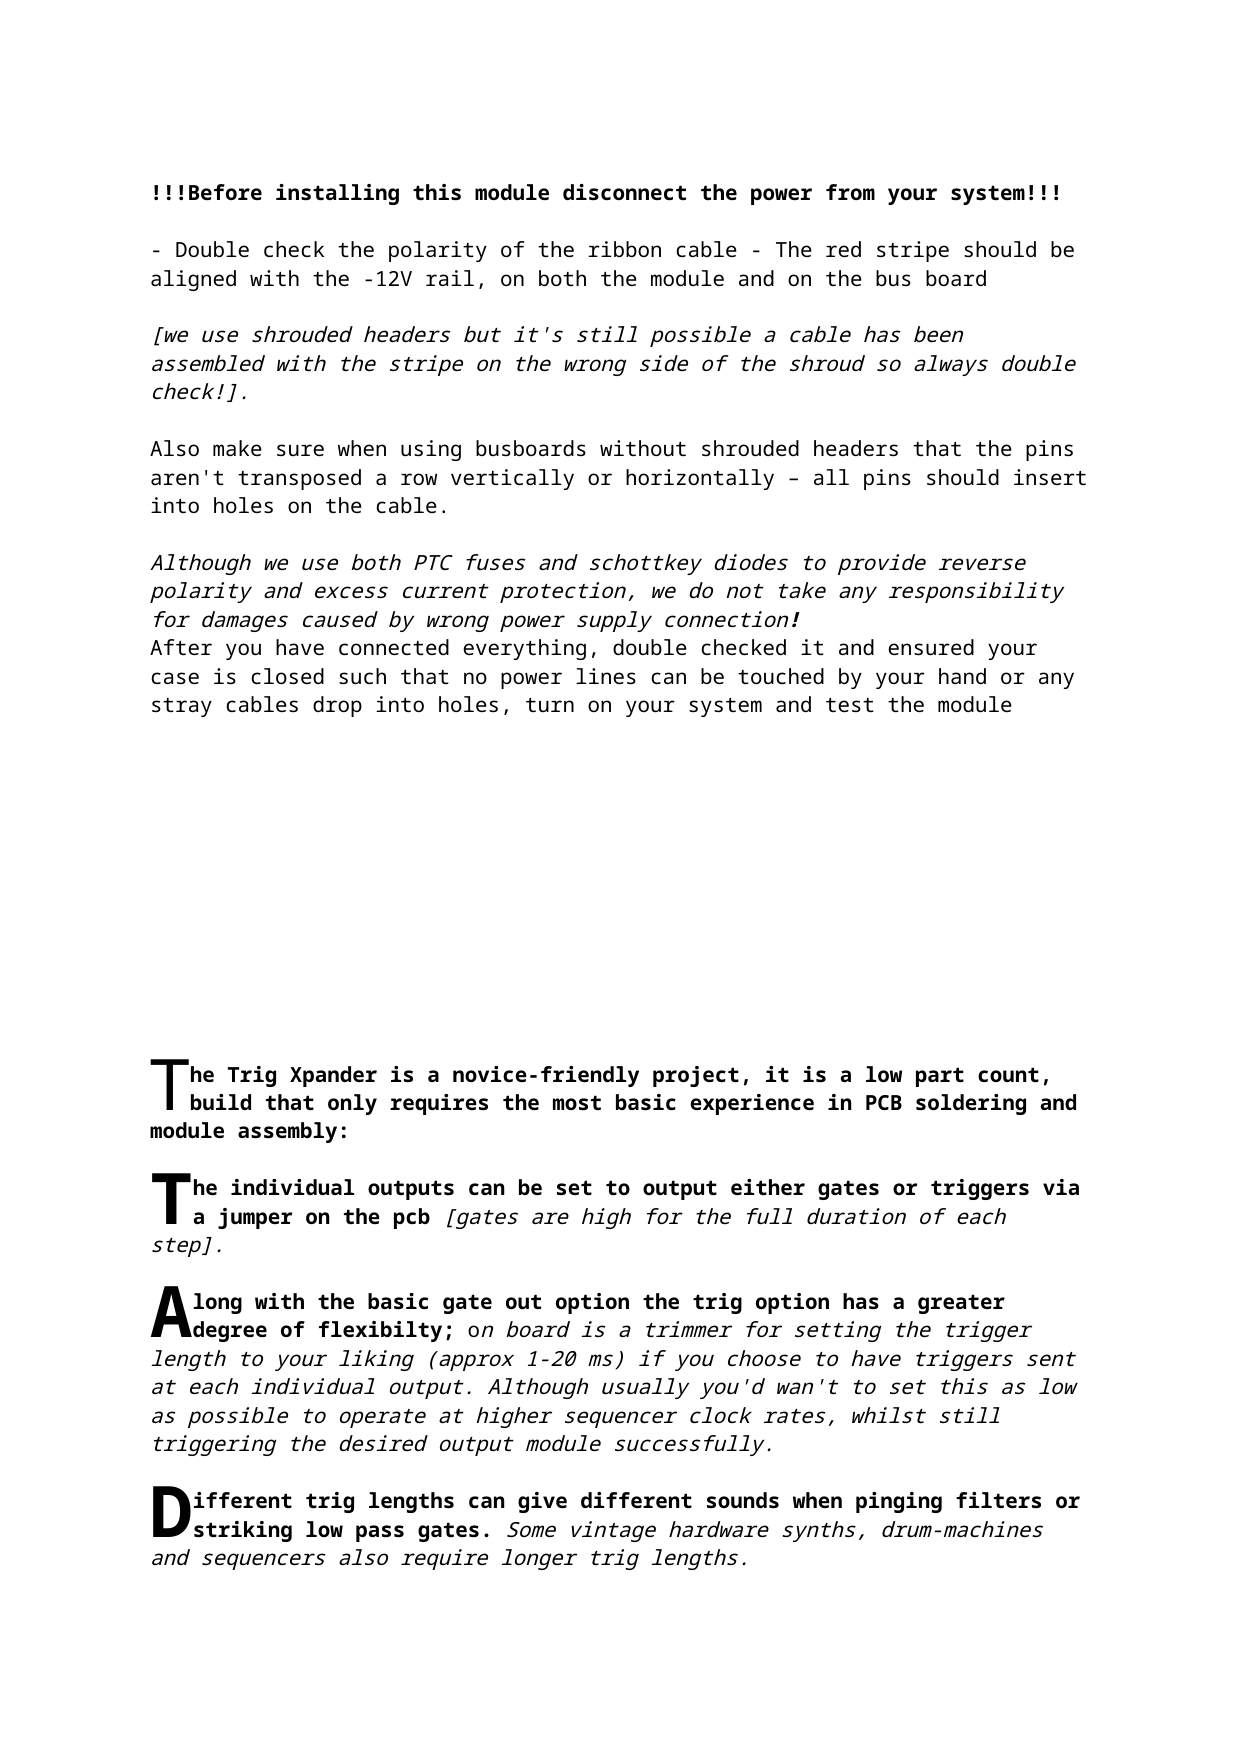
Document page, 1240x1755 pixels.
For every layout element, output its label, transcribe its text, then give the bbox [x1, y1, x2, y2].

text After you have connected everything, double checked it and ensured your case is closed such that no power lines can be touched by your hand or any stray cables drop into holes, turn on your system and test the module [150, 633, 1089, 719]
text - Double check the polarity of the ribbon cable - The red stripe should be aligned with the -12V rail, on both the module and on the bus board [150, 235, 1089, 292]
text Along with the basic gate out option the trig option has a greater degree of flexibilty; on board is a trimmer for setting the trigger length to your liking (approx 1-20 ms) if you choose to have triggers sent at each individual output. Although usually you'd wan't to set this as low as possible to operate at higher sequencer clock rates, whilst still triggering the desired output module successfully. [150, 1287, 1089, 1458]
text [we use shrouded headers but it's still possible a cable has been assembled with the stripe on the wrong side of the shroud so always double check!]. [150, 321, 1089, 406]
text Although we use both PTC fuses and schottkey diodes to provide reverse polarity and excess current protection, we do not take any responsibility for damages caused by wrong power supply connection! [150, 548, 1089, 633]
text !!!Before installing this module disconnect the power from your system!!! [150, 178, 1089, 207]
text Different trig lengths can give different sounds when pinging filters or striking low pass gates. Some vintage hardware synths, drum-machines and sequencers also require longer trig lengths. [150, 1486, 1089, 1572]
text The individual outputs can be set to output either gates or triggers via a jumper on the pcb [gates are high for the full duration of each step]. [150, 1173, 1089, 1259]
text The Trig Xpander is a novice-friendly project, it is a low part count, build that only requires the most basic experience in PCB soldering and module assembly: [150, 1060, 1089, 1145]
text Also make sure when using busboards without shrouded headers that the pins aren't transposed a row vertically or horizontally – all pins should insert into holes on the cable. [150, 434, 1089, 520]
